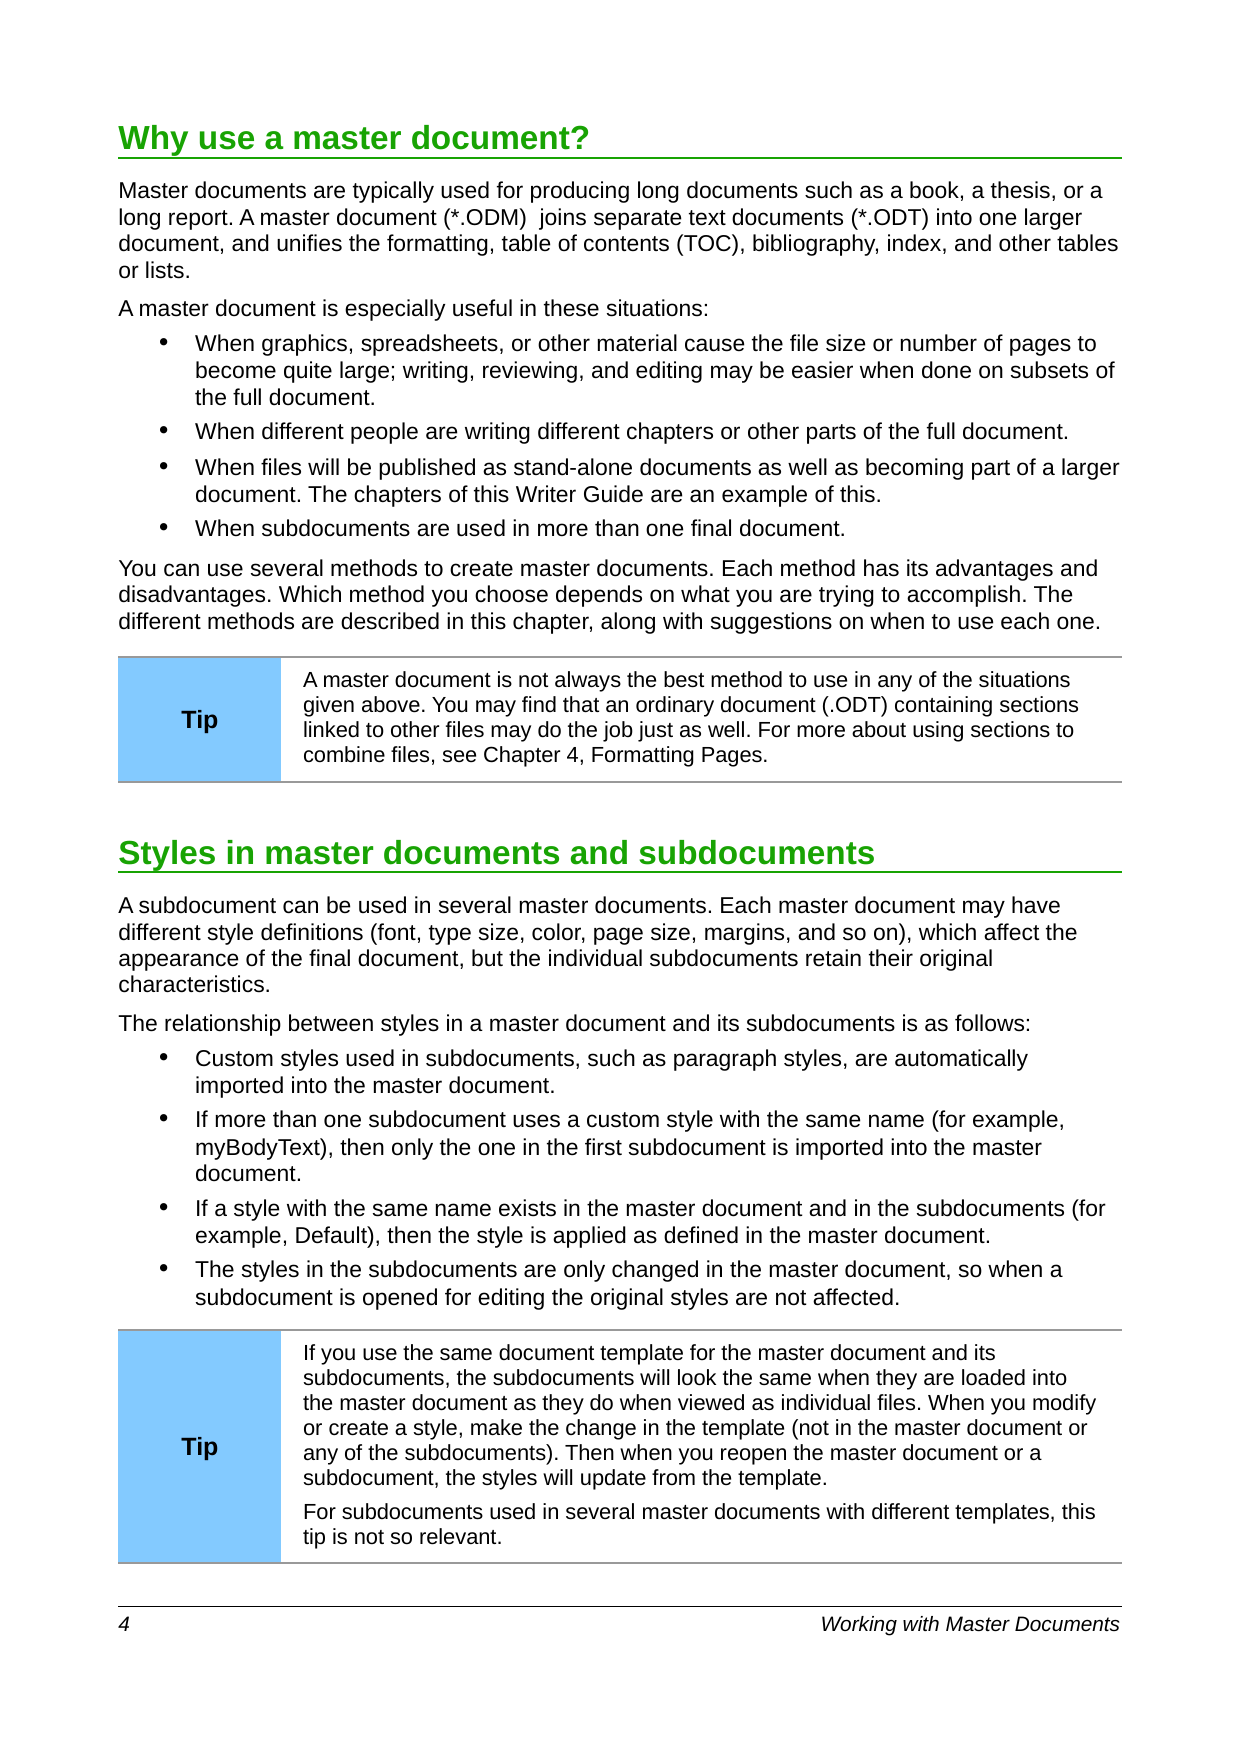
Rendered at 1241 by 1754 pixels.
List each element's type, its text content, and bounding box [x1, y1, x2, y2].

table_header If you use the same document template for the master document and its subdocuments, the subdocuments will look the same when they are loaded into the master document as they do when viewed as individual files. When you modify or create a style, make the change in the template (not in the master document or any of the subdocuments). Then when you reopen the master document or a subdocument, the styles will update from the template. For subdocuments used in several master documents with different templates, this tip is not so relevant. [281, 1331, 1122, 1562]
list The relationship between styles in a master document and its subdocuments is as follows: [118, 1010, 1122, 1036]
table_header A master document is not always the best method to use in any of the situations given above. You may find that an ordinary document (.ODT) containing sections linked to other files may do the job just as well. For more about using sections to combine files, see Chapter 4, Formatting Pages. [281, 658, 1122, 781]
list When files will be published as stand-alone documents as well as becoming part of a larger document. The chapters of this Writer Guide are an example of this. [156, 452, 1122, 507]
list The styles in the subdocuments are only changed in the master document, so when a subdocument is opened for editing the original styles are not affected. [156, 1254, 1122, 1310]
text A subdocument can be used in several master documents. Each master document may have different style definitions (font, type size, color, page size, margins, and so on), which affect the appearance of the final document, but the individual subdocuments retain their original characteristics. [118, 892, 1122, 998]
text Master documents are typically used for producing long documents such as a book, a thesis, or a long report. A master document (*.ODM) joins separate text documents (*.ODT) into one larger document, and unifies the formatting, table of contents (TOC), bibliography, index, and other tables or lists. [118, 177, 1122, 283]
list When different people are writing different chapters or other parts of the full document. [156, 416, 1122, 446]
subtitle Styles in master documents and subdocuments [118, 833, 1122, 871]
text You can use several methods to create master documents. Each method has its advantages and disadvantages. Which method you choose depends on what you are trying to accomplish. The different methods are described in this chapter, along with suggestions on when to use each one. [118, 555, 1122, 634]
list Custom styles used in subdocuments, such as paragraph styles, are automatically imported into the master document. [156, 1043, 1122, 1098]
list If a style with the same name exists in the master document and in the subdocuments (for example, Default), then the style is applied as defined in the master document. [156, 1193, 1122, 1248]
list If more than one subdocument uses a custom style with the same name (for example, myBodyText), then only the one in the first subdocument is imported into the master document. [156, 1105, 1122, 1187]
list A master document is especially useful in these situations: [118, 295, 1122, 322]
list When subdocuments are used in more than one final document. [156, 513, 1122, 543]
table_header Tip [118, 1331, 281, 1562]
list When graphics, spreadsheets, or other material cause the file size or number of pages to become quite large; writing, reviewing, and editing may be easier when done on subsets of the full document. [156, 328, 1122, 410]
subtitle Why use a master document? [118, 118, 1122, 157]
table_header Tip [118, 658, 281, 781]
